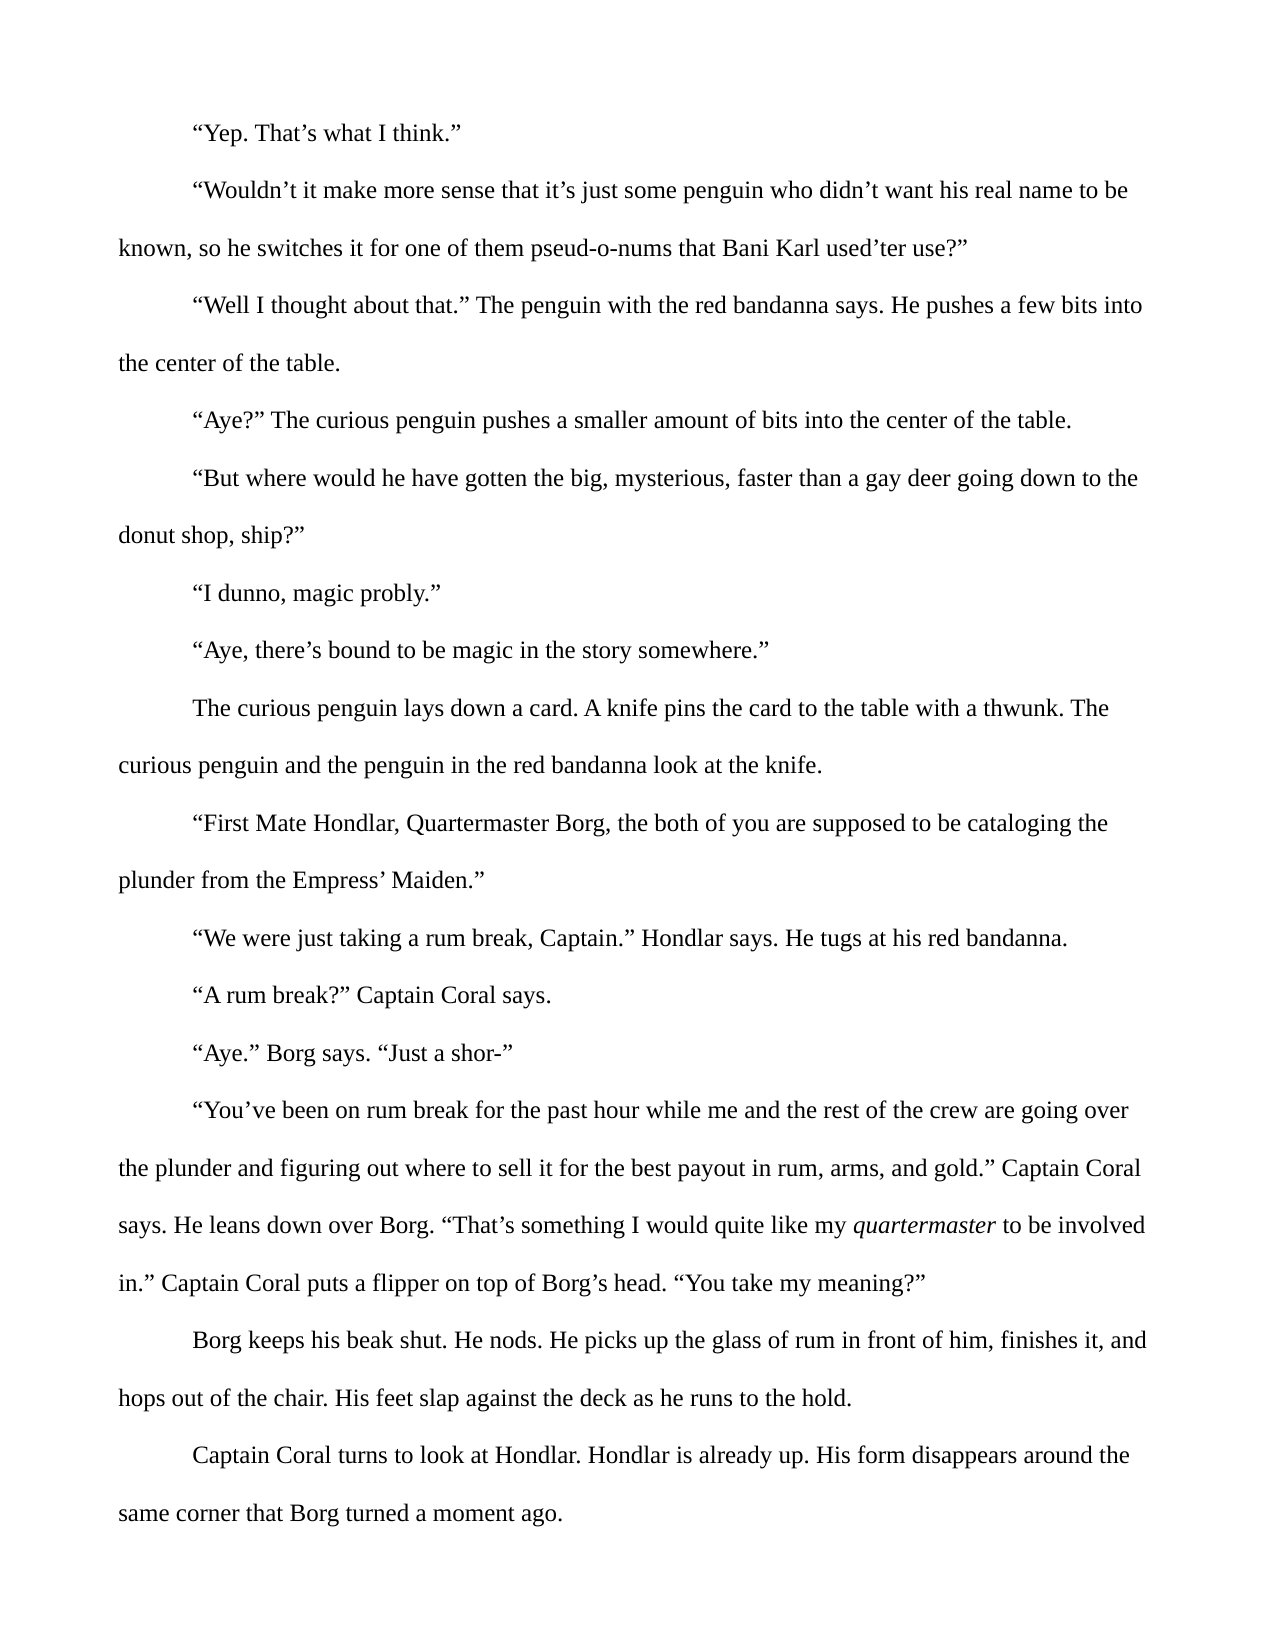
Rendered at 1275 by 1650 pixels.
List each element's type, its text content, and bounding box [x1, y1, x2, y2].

text Borg keeps his beak shut. He nods. He picks up the glass of rum in front of him, finishes it, and hops out of the chair. His feet slap against the deck as he runs to the hold. [118, 1326, 1157, 1412]
text “A rum break?” Captain Coral says. [118, 981, 1157, 1009]
text “Yep. That’s what I think.” [118, 118, 1157, 147]
text The curious penguin lays down a card. A knife pins the card to the table with a thwunk. The curious penguin and the penguin in the red bandanna look at the knife. [118, 693, 1157, 779]
text “We were just taking a rum break, Captain.” Hondlar says. He tugs at his red bandanna. [118, 923, 1157, 952]
text “Wouldn’t it make more sense that it’s just some penguin who didn’t want his real name to be known, so he switches it for one of them pseud-o-nums that Bani Karl used’ter use?” [118, 176, 1157, 262]
text “Aye?” The curious penguin pushes a smaller amount of bits into the center of the table. [118, 406, 1157, 434]
text “I dunno, magic probly.” “Aye, there’s bound to be magic in the story somewhere.” [118, 578, 1157, 664]
text “Well I thought about that.” The penguin with the red bandanna says. He pushes a few bits into the center of the table. [118, 291, 1157, 377]
text Captain Coral turns to look at Hondlar. Hondlar is already up. His form disappears around the same corner that Borg turned a moment ago. [118, 1441, 1157, 1527]
text “Aye.” Borg says. “Just a shor-” [118, 1038, 1157, 1067]
text “First Mate Hondlar, Quartermaster Borg, the both of you are supposed to be cataloging the plunder from the Empress’ Maiden.” [118, 808, 1157, 894]
text “You’ve been on rum break for the past hour while me and the rest of the crew are going over the plunder and figuring out where to sell it for the best payout in rum, arms, and gold.” Captain Coral says. He leans down over Borg. “That’s something I would quite like my quartermaster to be involved in.” Captain Coral puts a flipper on top of Borg’s head. “You take my meaning?” [118, 1096, 1157, 1297]
text “But where would he have gotten the big, mysterious, faster than a gay deer going down to the donut shop, ship?” [118, 463, 1157, 549]
